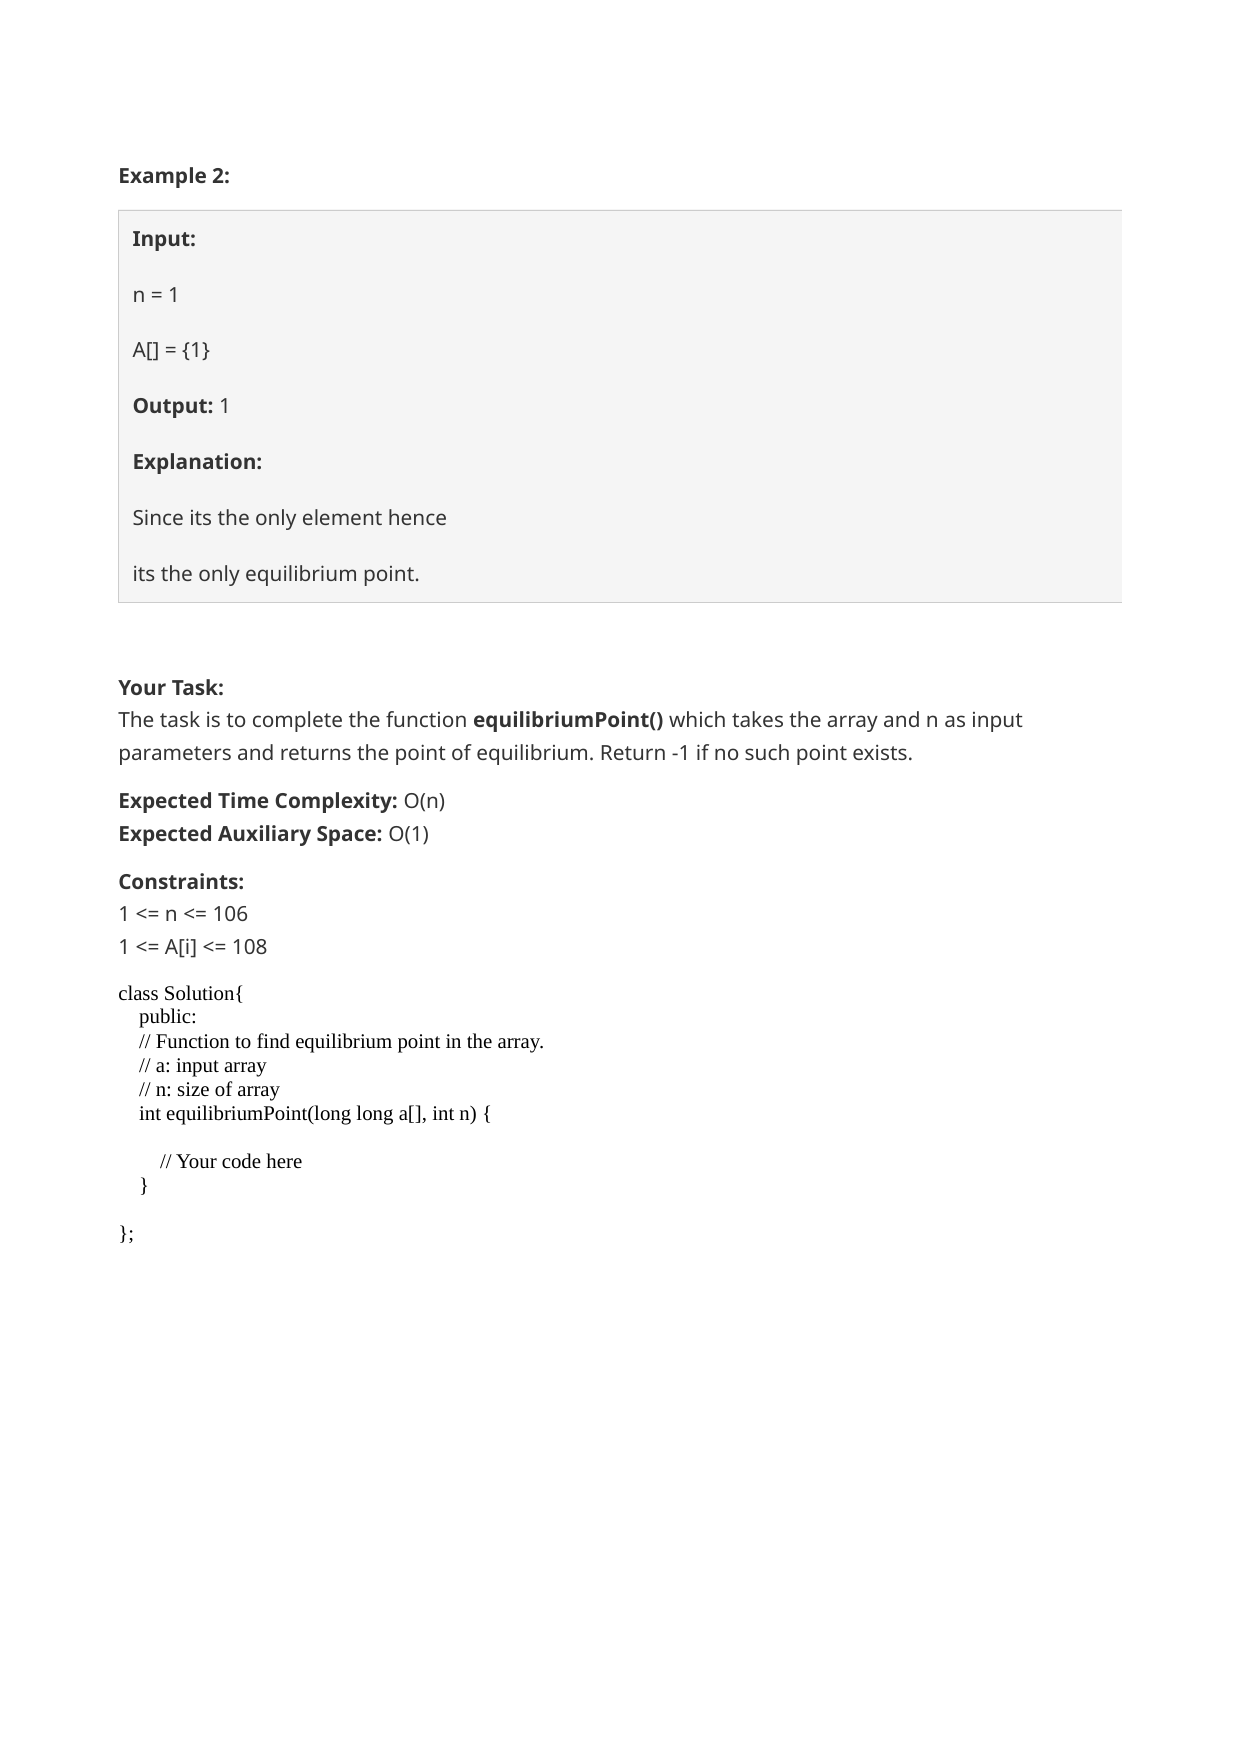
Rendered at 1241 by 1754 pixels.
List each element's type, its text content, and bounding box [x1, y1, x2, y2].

text Your Task: The task is to complete the function equilibriumPoint() which takes the array and n as input parameters and returns the point of equilibrium. Return -1 if no such point exists. [118, 673, 1122, 766]
text A[] = {1} [119, 321, 1122, 364]
text public: [118, 1004, 1122, 1028]
text its the only equilibrium point. [119, 545, 1122, 602]
text n = 1 [119, 266, 1122, 308]
text Input: [119, 211, 1122, 252]
text // a: input array [118, 1053, 1122, 1077]
text class Solution{ [118, 980, 1122, 1004]
text }; [118, 1221, 1122, 1245]
text Constraints: 1 <= n <= 106 1 <= A[i] <= 108 [118, 867, 1122, 961]
text // Function to find equilibrium point in the array. [118, 1028, 1122, 1053]
text Since its the only element hence [119, 489, 1122, 532]
text Explanation: [119, 433, 1122, 476]
text } [118, 1173, 1122, 1197]
text Output: 1 [119, 377, 1122, 420]
text // Your code here [118, 1149, 1122, 1173]
text // n: size of array [118, 1077, 1122, 1101]
text Example 2: [118, 161, 1122, 190]
text int equilibriumPoint(long long a[], int n) { [118, 1101, 1122, 1125]
text Expected Time Complexity: O(n) Expected Auxiliary Space: O(1) [118, 786, 1122, 847]
